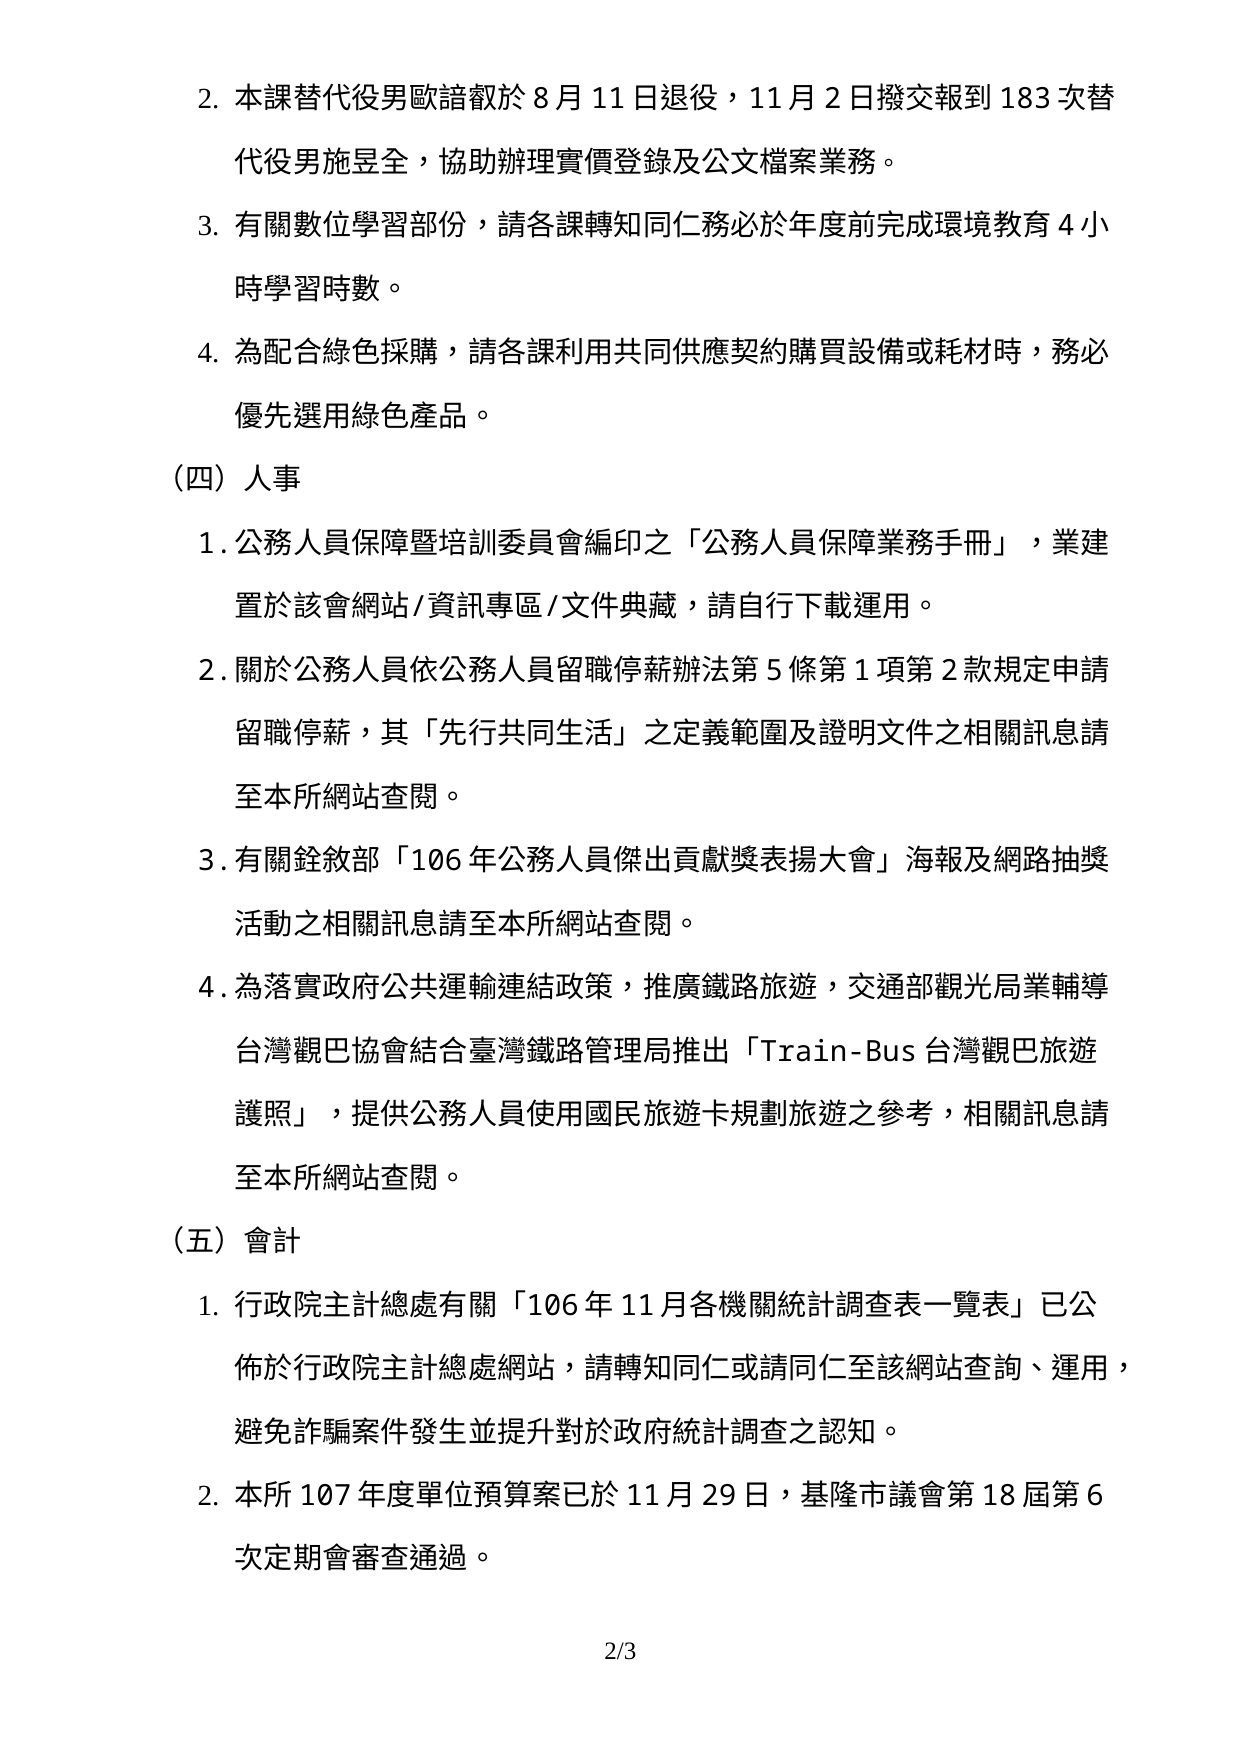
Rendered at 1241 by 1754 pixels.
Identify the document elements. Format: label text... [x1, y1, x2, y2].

list 本課替代役男歐諳叡於8月11日退役，11月2日撥交報到183次替代役男施昱全，協助辦理實價登錄及公文檔案業務。 [197, 75, 1122, 181]
list 公務人員保障暨培訓委員會編印之「公務人員保障業務手冊」，業建置於該會網站/資訊專區/文件典藏，請自行下載運用。 [197, 519, 1122, 625]
list 有關數位學習部份，請各課轉知同仁務必於年度前完成環境教育4小時學習時數。 [197, 202, 1122, 308]
list 為配合綠色採購，請各課利用共同供應契約購買設備或耗材時，務必優先選用綠色產品。 [197, 329, 1122, 435]
list 關於公務人員依公務人員留職停薪辦法第5條第1項第2款規定申請留職停薪，其「先行共同生活」之定義範圍及證明文件之相關訊息請至本所網站查閱。 [197, 646, 1122, 816]
list 行政院主計總處有關「106年11月各機關統計調查表一覽表」已公佈於行政院主計總處網站，請轉知同仁或請同仁至該網站查詢、運用，避免詐騙案件發生並提升對於政府統計調查之認知。 [197, 1281, 1122, 1450]
list 為落實政府公共運輸連結政策，推廣鐵路旅遊，交通部觀光局業輔導台灣觀巴協會結合臺灣鐵路管理局推出「Train-Bus台灣觀巴旅遊護照」，提供公務人員使用國民旅遊卡規劃旅遊之參考，相關訊息請至本所網站查閱。 [197, 964, 1122, 1197]
list 人事 [156, 456, 1122, 498]
list 會計 [156, 1218, 1122, 1260]
list 本所107年度單位預算案已於11月29日，基隆市議會第18屆第6次定期會審查通過。 [197, 1472, 1122, 1577]
list 有關銓敘部「106年公務人員傑出貢獻獎表揚大會」海報及網路抽獎活動之相關訊息請至本所網站查閱。 [197, 837, 1122, 943]
